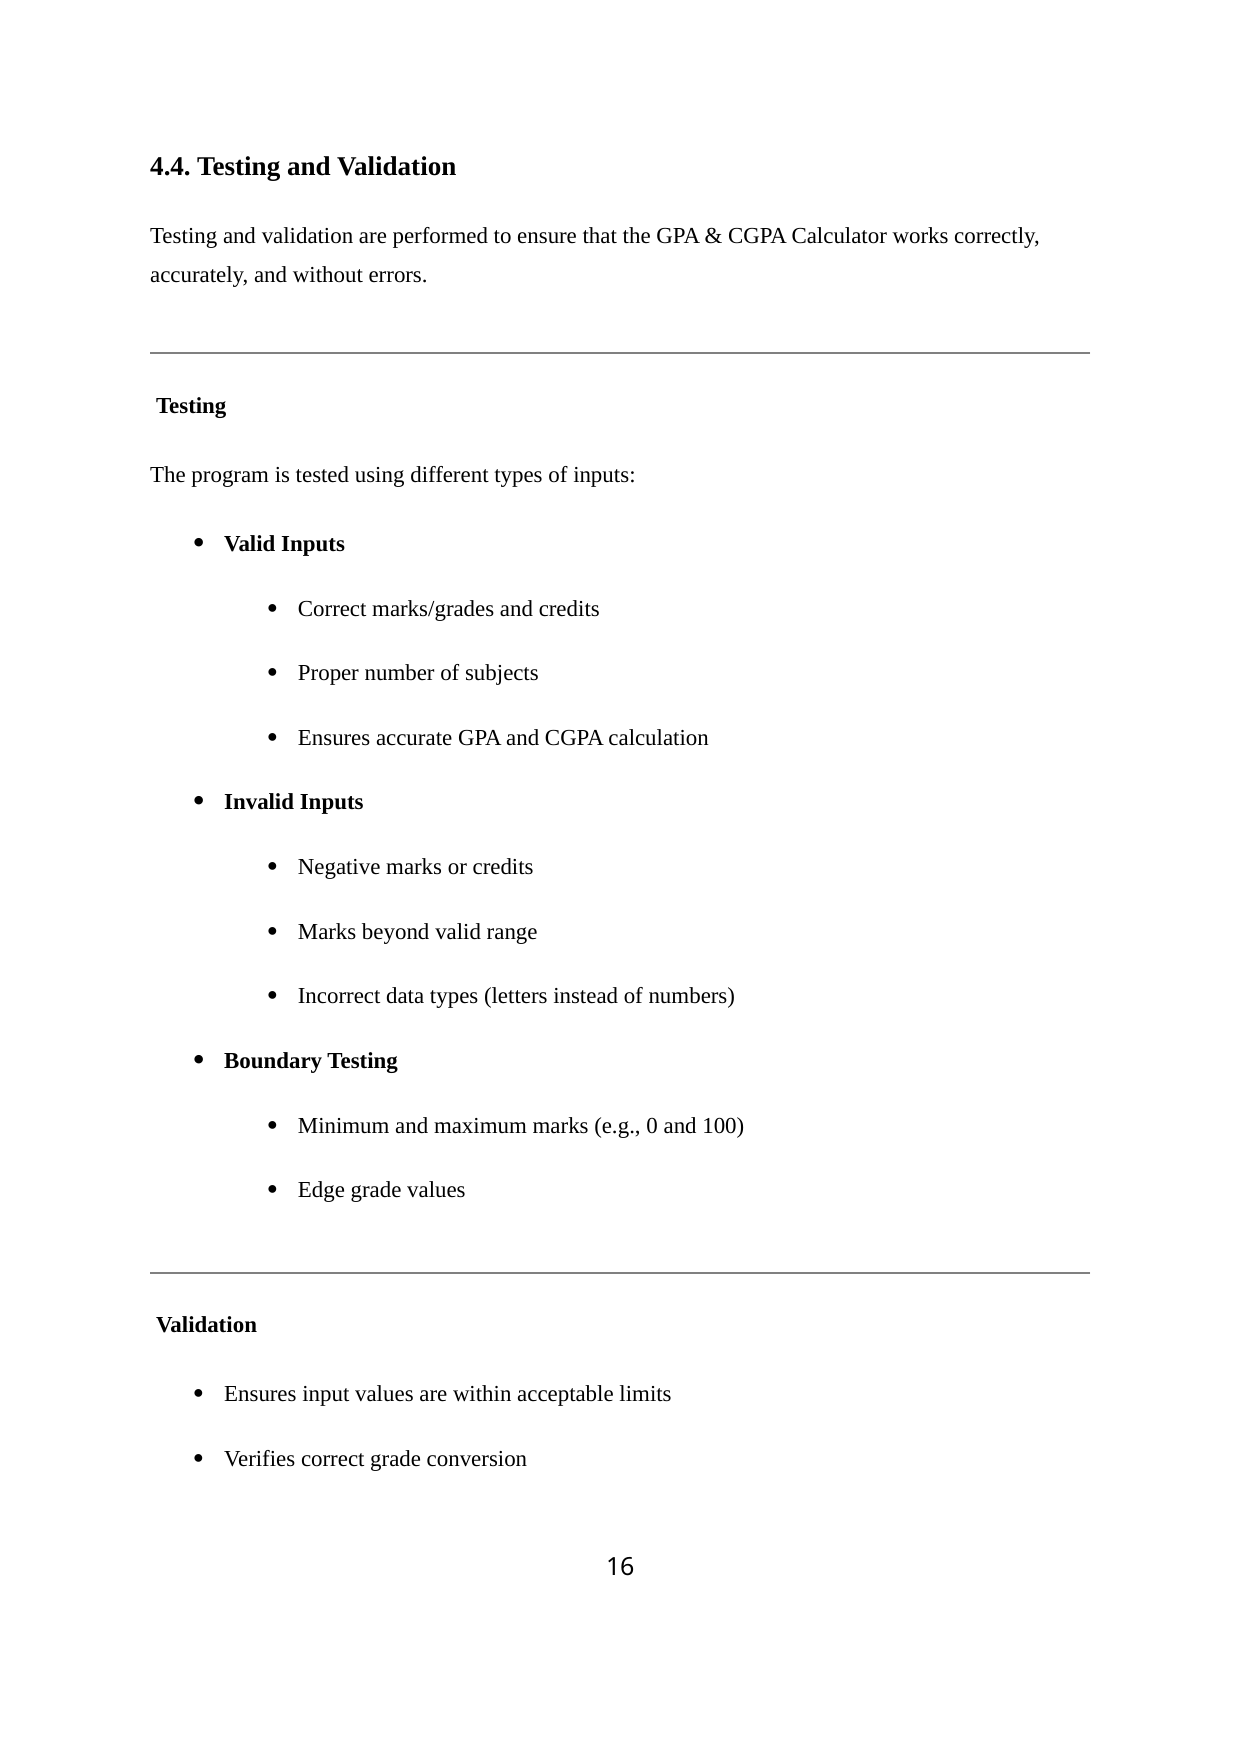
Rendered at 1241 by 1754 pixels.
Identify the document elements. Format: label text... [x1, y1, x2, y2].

list Ensures input values are within acceptable limits [194, 1380, 1090, 1407]
list Edge grade values [268, 1176, 1090, 1203]
list Invalid Inputs [194, 788, 1090, 815]
list Proper number of subjects [268, 659, 1090, 686]
subtitle Validation [150, 1311, 1090, 1338]
list Negative marks or credits [268, 853, 1090, 879]
list Boundary Testing [194, 1047, 1090, 1073]
text Testing and validation are performed to ensure that the GPA & CGPA Calculator works correctly, accurately, and without errors. [150, 222, 1090, 287]
list Verifies correct grade conversion [194, 1445, 1090, 1471]
text 4.4. Testing and Validation [150, 150, 1090, 181]
list Incorrect data types (letters instead of numbers) [268, 982, 1090, 1008]
subtitle Testing [150, 392, 1090, 418]
list Ensures accurate GPA and CGPA calculation [268, 724, 1090, 750]
list Valid Inputs [194, 529, 1090, 556]
text The program is tested using different types of inputs: [150, 461, 1090, 487]
list Correct marks/grades and credits [268, 595, 1090, 621]
list Marks beyond valid range [268, 918, 1090, 944]
list Minimum and maximum marks (e.g., 0 and 100) [268, 1112, 1090, 1138]
